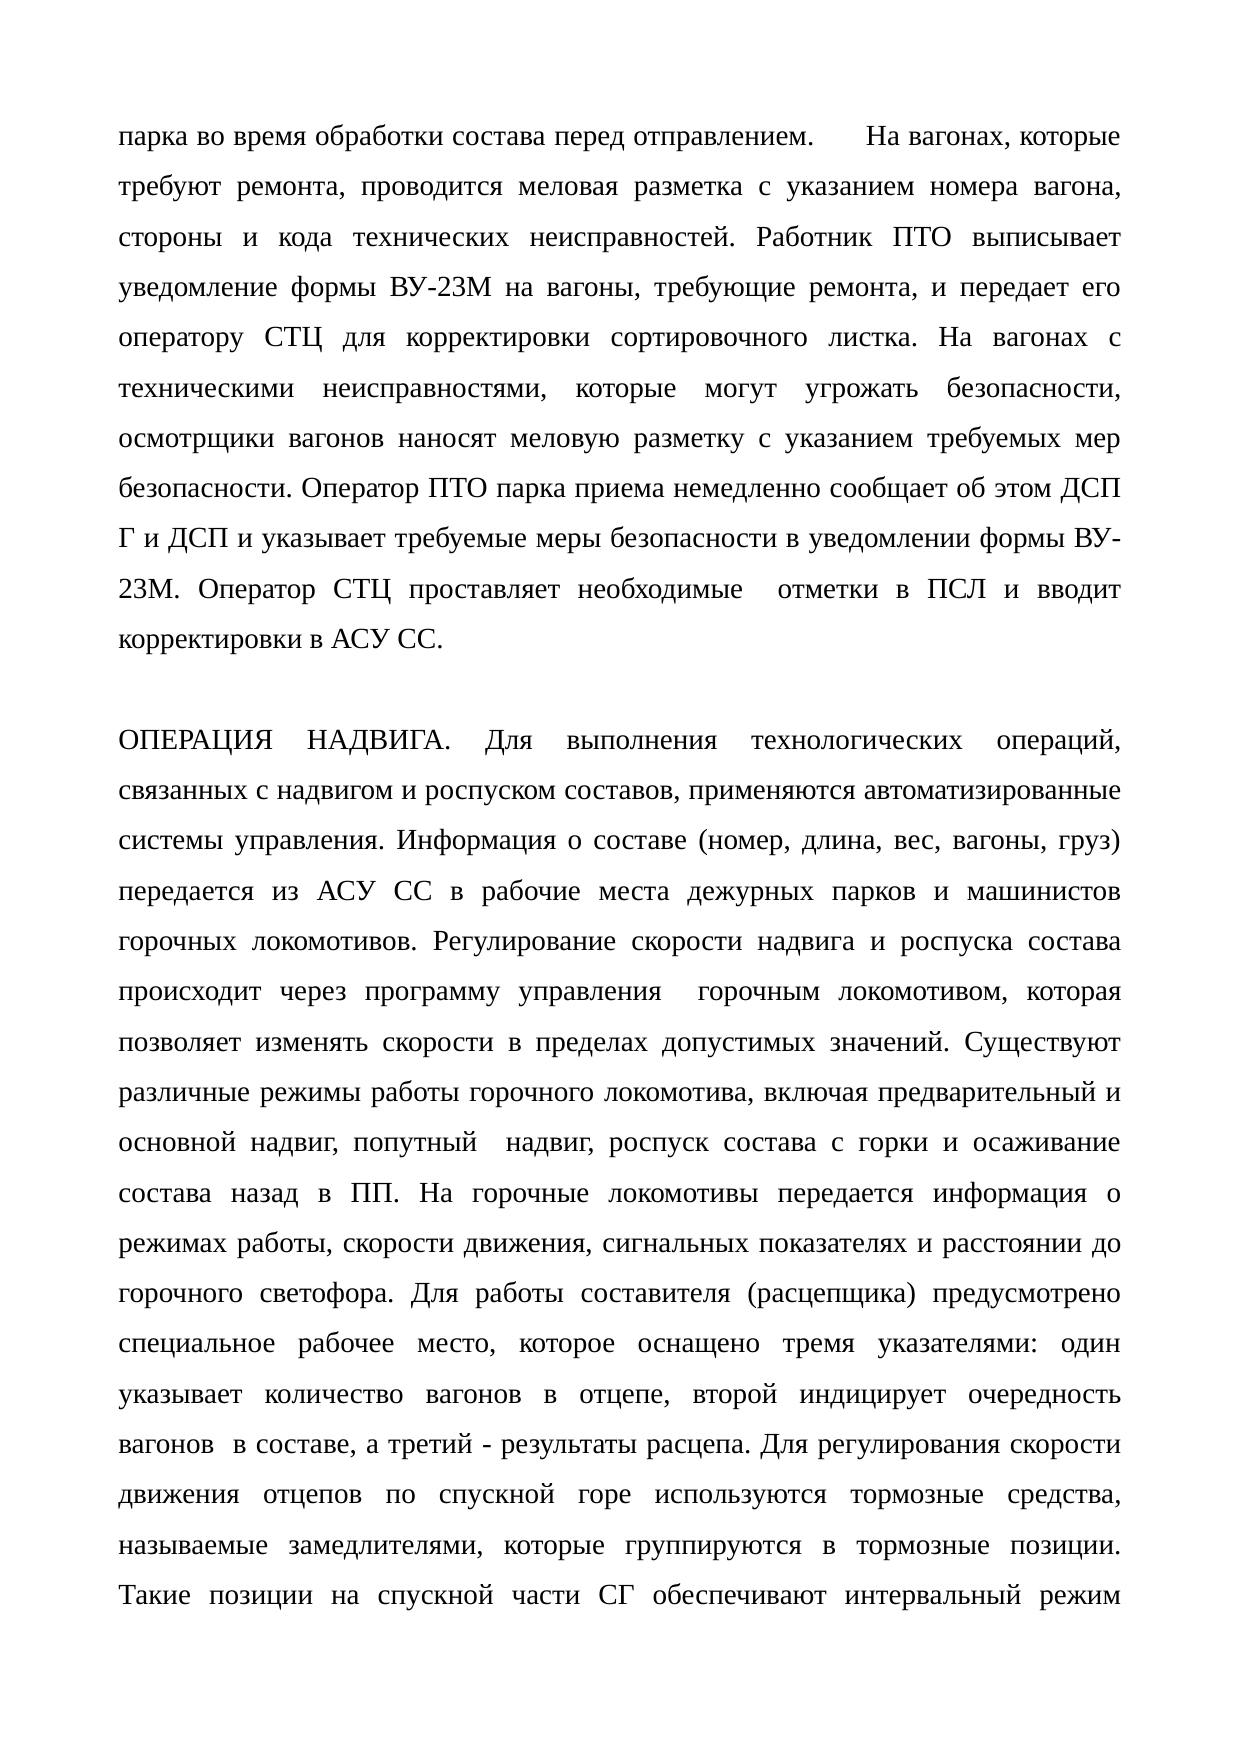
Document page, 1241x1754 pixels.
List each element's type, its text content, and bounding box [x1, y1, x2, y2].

text парка во время обработки состава перед отправлением. На вагонах, которые требуют ремонта, проводится меловая разметка с указанием номера вагона, стороны и кода технических неисправностей. Работник ПТО выписывает уведомление формы ВУ-23М на вагоны, требующие ремонта, и передает его оператору СТЦ для корректировки сортировочного листка. На вагонах с техническими неисправностями, которые могут угрожать безопасности, осмотрщики вагонов наносят меловую разметку с указанием требуемых мер безопасности. Оператор ПТО парка приема немедленно сообщает об этом ДСП Г и ДСП и указывает требуемые меры безопасности в уведомлении формы ВУ-23М. Оператор СТЦ проставляет необходимые отметки в ПСЛ и вводит корректировки в АСУ СС. [118, 118, 1122, 655]
text ОПЕРАЦИЯ НАДВИГА. Для выполнения технологических операций, связанных с надвигом и роспуском составов, применяются автоматизированные системы управления. Информация о составе (номер, длина, вес, вагоны, груз) передается из АСУ СС в рабочие места дежурных парков и машинистов горочных локомотивов. Регулирование скорости надвига и роспуска состава происходит через программу управления горочным локомотивом, которая позволяет изменять скорости в пределах допустимых значений. Существуют различные режимы работы горочного локомотива, включая предварительный и основной надвиг, попутный надвиг, роспуск состава с горки и осаживание состава назад в ПП. На горочные локомотивы передается информация о режимах работы, скорости движения, сигнальных показателях и расстоянии до горочного светофора. Для работы составителя (расцепщика) предусмотрено специальное рабочее место, которое оснащено тремя указателями: один указывает количество вагонов в отцепе, второй индицирует очередность вагонов в составе, а третий - результаты расцепа. Для регулирования скорости движения отцепов по спускной горе используются тормозные средства, называемые замедлителями, которые группируются в тормозные позиции. Такие позиции на спускной части СГ обеспечивают интервальный режим [118, 722, 1122, 1611]
